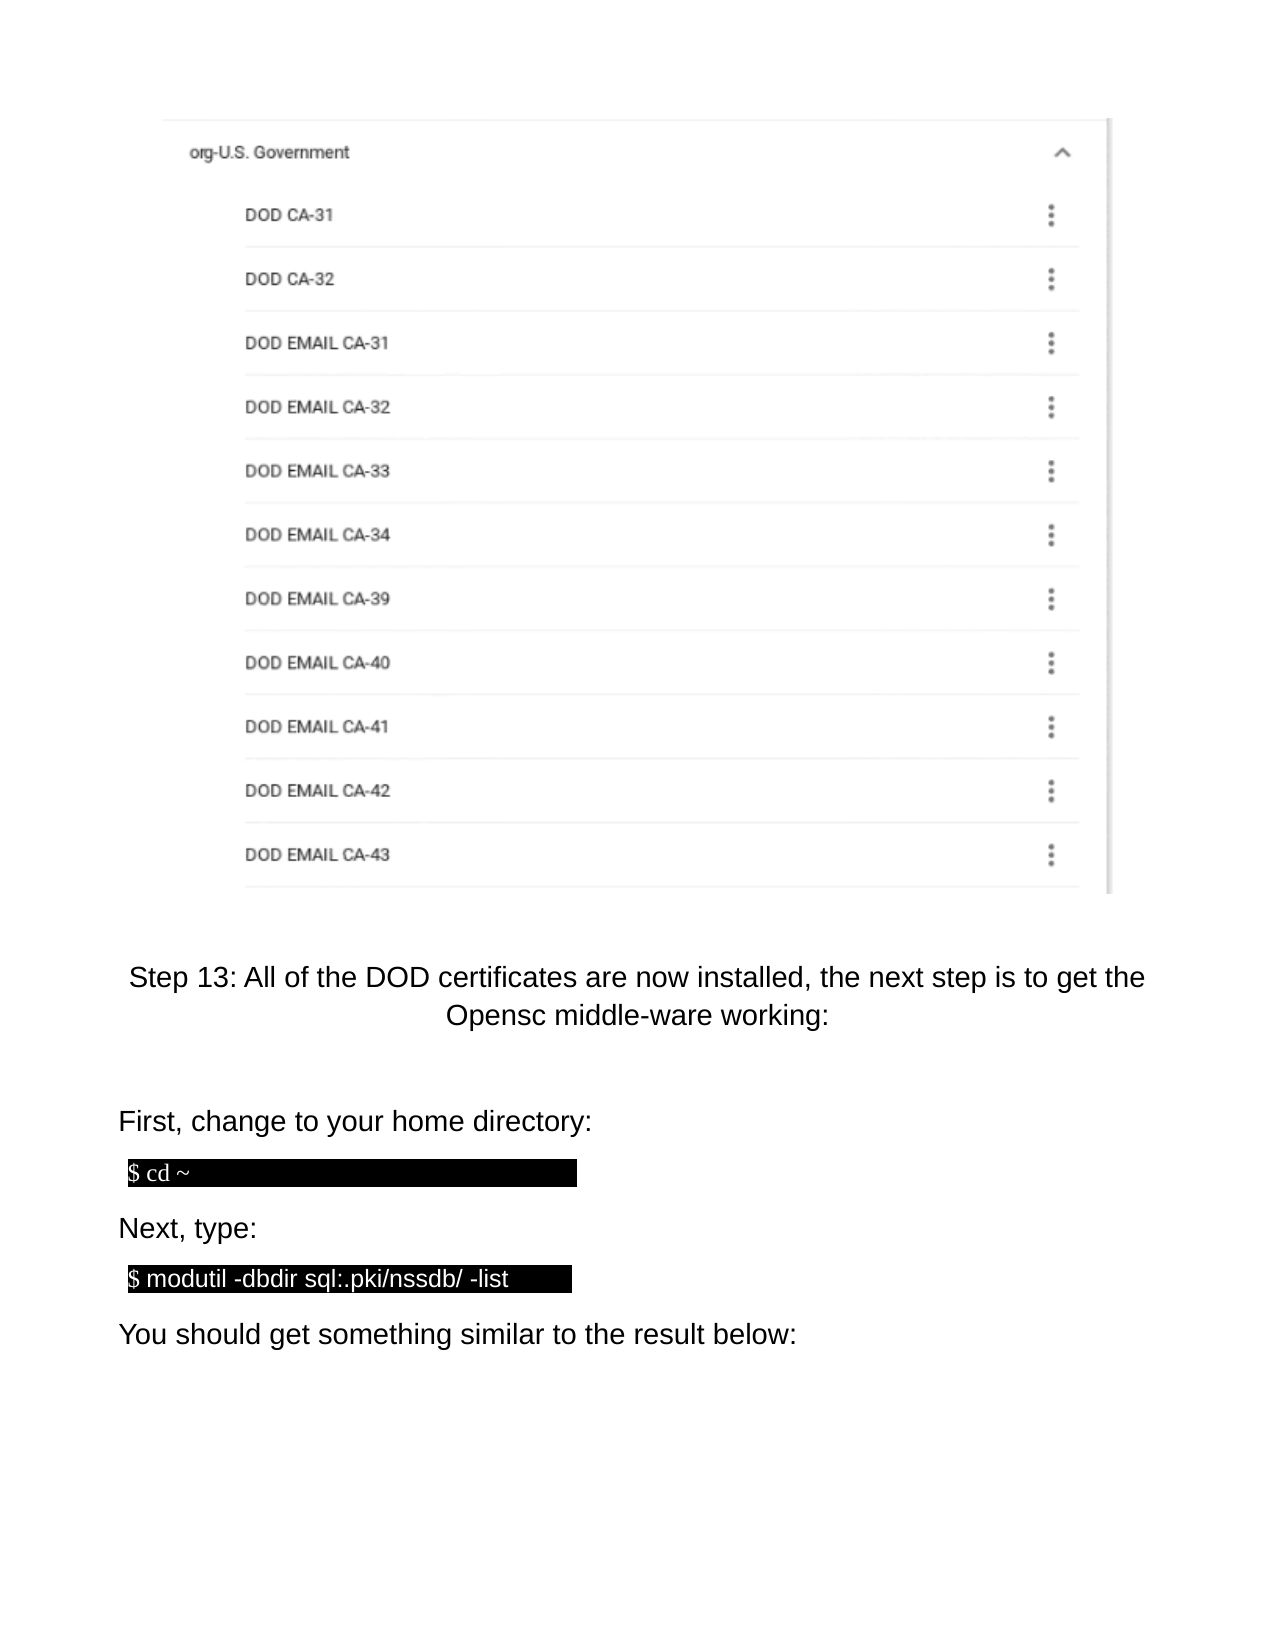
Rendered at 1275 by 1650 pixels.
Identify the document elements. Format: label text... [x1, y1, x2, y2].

text Step 13: All of the DOD certificates are now installed, the next step is to get the Opensc middle-ware working: [118, 959, 1157, 1032]
picture [162, 118, 1113, 894]
text Next, type: [118, 1211, 1157, 1244]
text You should get something similar to the result below: [118, 1317, 1157, 1350]
text First, change to your home directory: [118, 1104, 1157, 1138]
